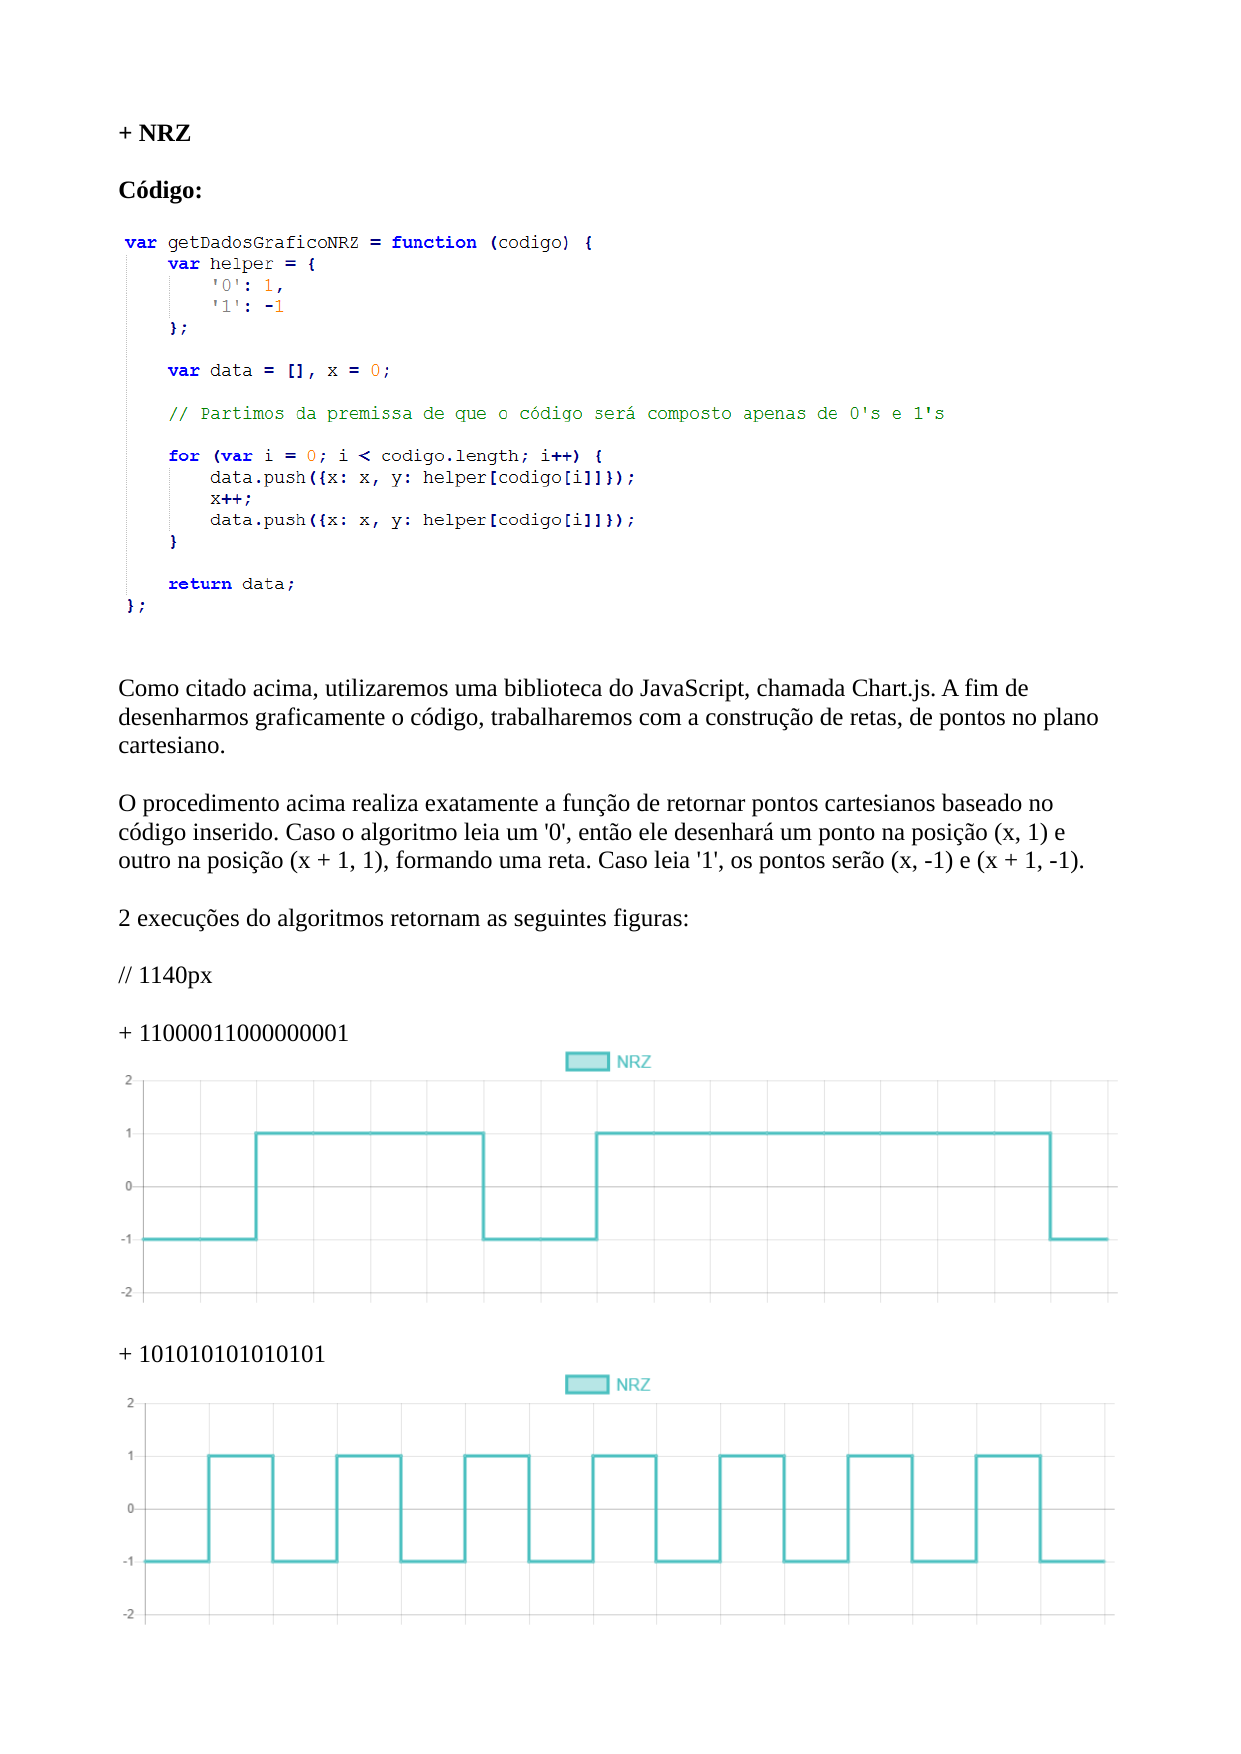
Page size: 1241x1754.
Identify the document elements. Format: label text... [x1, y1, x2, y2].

picture [118, 1046, 1123, 1310]
picture [120, 1369, 1125, 1635]
text Código: [118, 176, 1122, 204]
text + 11000011000000001 [118, 1018, 1122, 1046]
picture [118, 228, 954, 616]
text 2 execuções do algoritmos retornam as seguintes figuras: [118, 903, 1122, 932]
text O procedimento acima realiza exatamente a função de retornar pontos cartesianos baseado no código inserido. Caso o algoritmo leia um '0', então ele desenhará um ponto na posição (x, 1) e outro na posição (x + 1, 1), formando uma reta. Caso leia '1', os pontos serão (x, -1) e (x + 1, -1). [118, 788, 1122, 874]
text Como citado acima, utilizaremos uma biblioteca do JavaScript, chamada Chart.js. A fim de desenharmos graficamente o código, trabalharemos com a construção de retas, de pontos no plano cartesiano. [118, 673, 1122, 759]
text // 1140px [118, 960, 1122, 989]
text + 101010101010101 [118, 1339, 1122, 1367]
text + NRZ [118, 118, 1122, 147]
